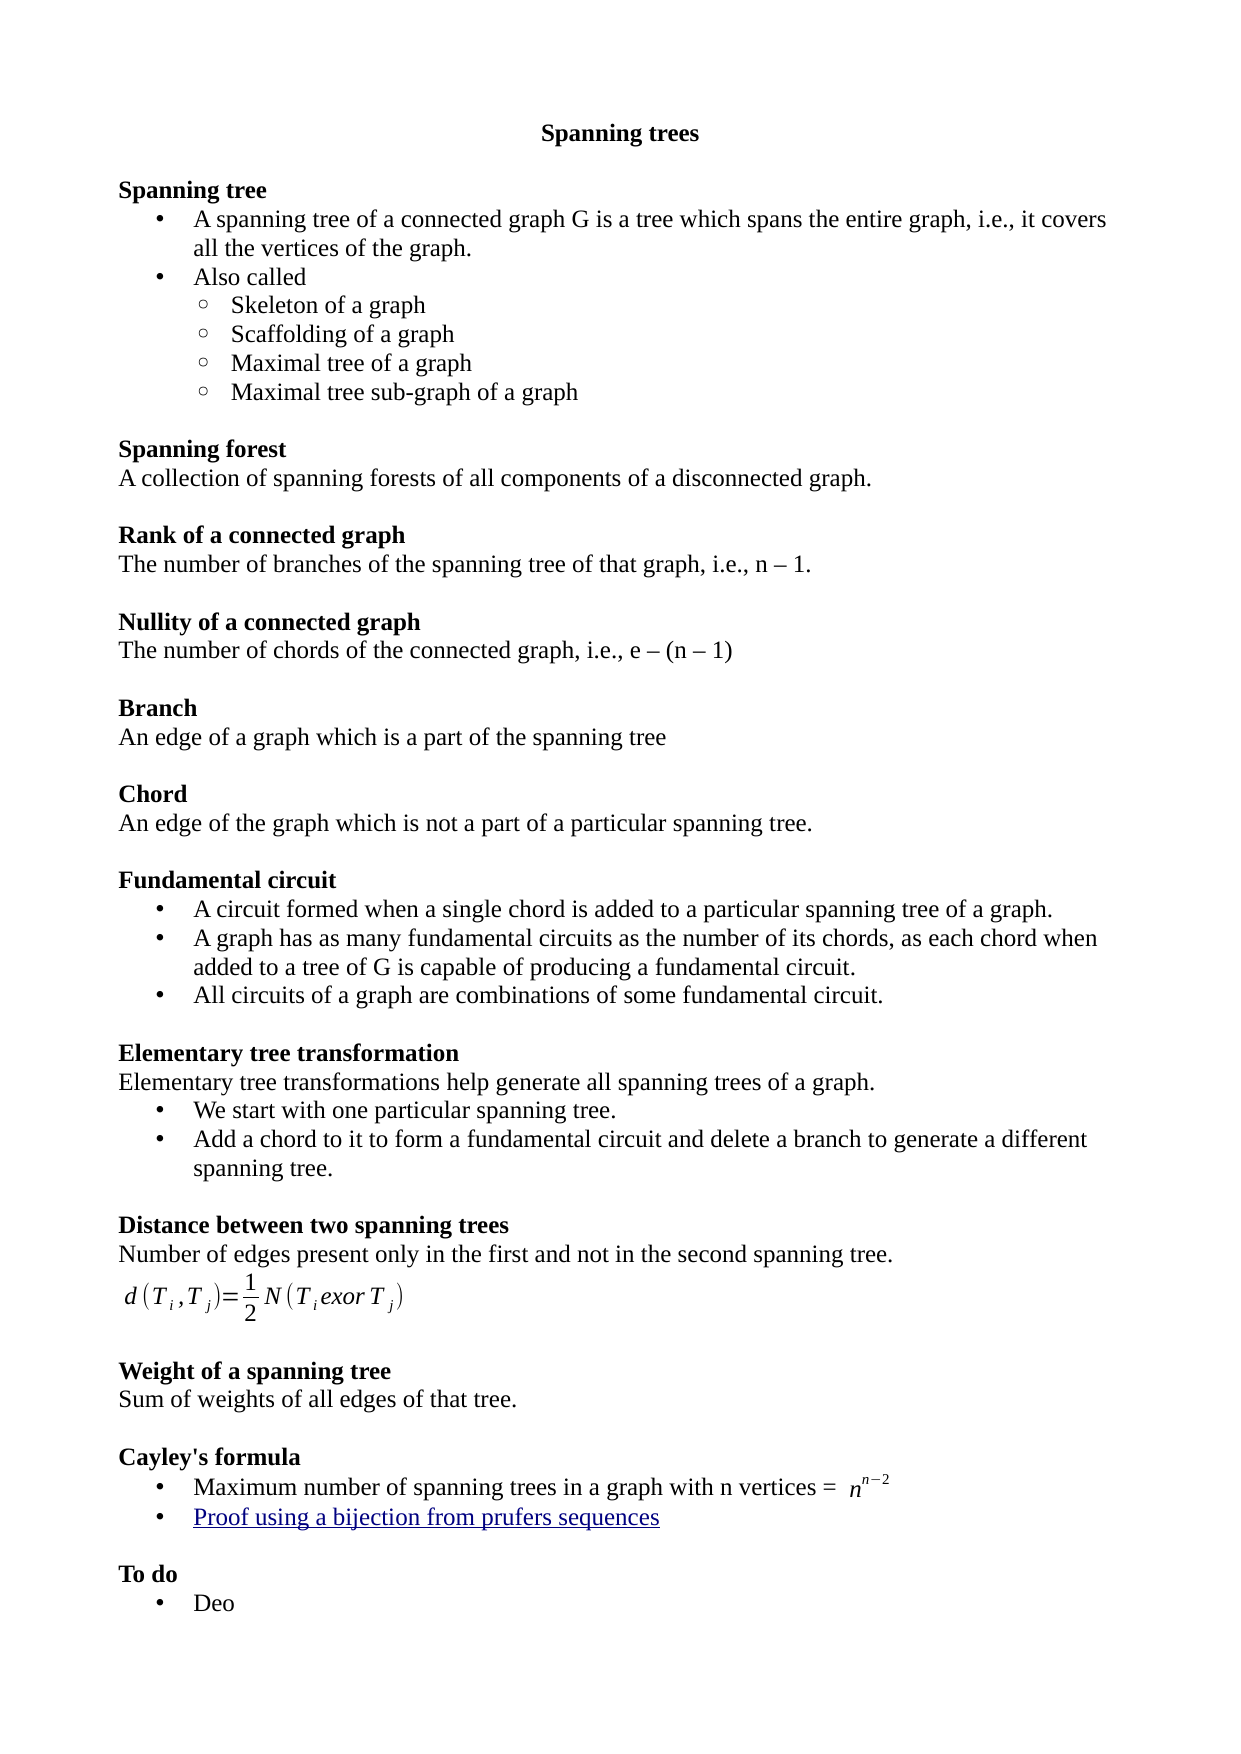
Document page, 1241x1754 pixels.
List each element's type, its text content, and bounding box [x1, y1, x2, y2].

text An edge of a graph which is a part of the spanning tree [118, 722, 1122, 751]
text Elementary tree transformations help generate all spanning trees of a graph. [118, 1067, 1122, 1096]
text Fundamental circuit [118, 866, 1122, 894]
text A collection of spanning forests of all components of a disconnected graph. [118, 463, 1122, 492]
list A spanning tree of a connected graph G is a tree which spans the entire graph, i.e., it covers all the vertices of the graph. [156, 204, 1122, 262]
list We start with one particular spanning tree. [156, 1096, 1122, 1124]
text Weight of a spanning tree [118, 1356, 1122, 1384]
text Rank of a connected graph [118, 521, 1122, 549]
text The number of branches of the spanning tree of that graph, i.e., n – 1. [118, 549, 1122, 578]
list A graph has as many fundamental circuits as the number of its chords, as each chord when added to a tree of G is capable of producing a fundamental circuit. [156, 923, 1122, 981]
list A circuit formed when a single chord is added to a particular spanning tree of a graph. [156, 894, 1122, 923]
list Maximal tree of a graph [193, 348, 1122, 377]
text Branch [118, 693, 1122, 722]
text Elementary tree transformation [118, 1038, 1122, 1067]
text Sum of weights of all edges of that tree. [118, 1384, 1122, 1413]
list Add a chord to it to form a fundamental circuit and delete a branch to generate a different spanning tree. [156, 1124, 1122, 1182]
text The number of chords of the connected graph, i.e., e – (n – 1) [118, 636, 1122, 664]
list Maximum number of spanning trees in a graph with n vertices = [156, 1471, 1122, 1502]
text Spanning forest [118, 434, 1122, 463]
text Nullity of a connected graph [118, 607, 1122, 636]
list Deo [156, 1588, 1122, 1617]
text Cayley's formula [118, 1442, 1122, 1471]
text Distance between two spanning trees [118, 1211, 1122, 1239]
text An edge of the graph which is not a part of a particular spanning tree. [118, 808, 1122, 837]
list Skeleton of a graph [193, 291, 1122, 319]
list Maximal tree sub-graph of a graph [193, 377, 1122, 406]
text To do [118, 1559, 1122, 1588]
list Proof using a bijection from prufers sequences [156, 1502, 1122, 1531]
list Also called [156, 262, 1122, 291]
text Spanning tree [118, 176, 1122, 204]
text Chord [118, 779, 1122, 808]
text Number of edges present only in the first and not in the second spanning tree. [118, 1239, 1122, 1268]
list All circuits of a graph are combinations of some fundamental circuit. [156, 981, 1122, 1009]
list Scaffolding of a graph [193, 319, 1122, 348]
text Spanning trees [118, 118, 1122, 147]
